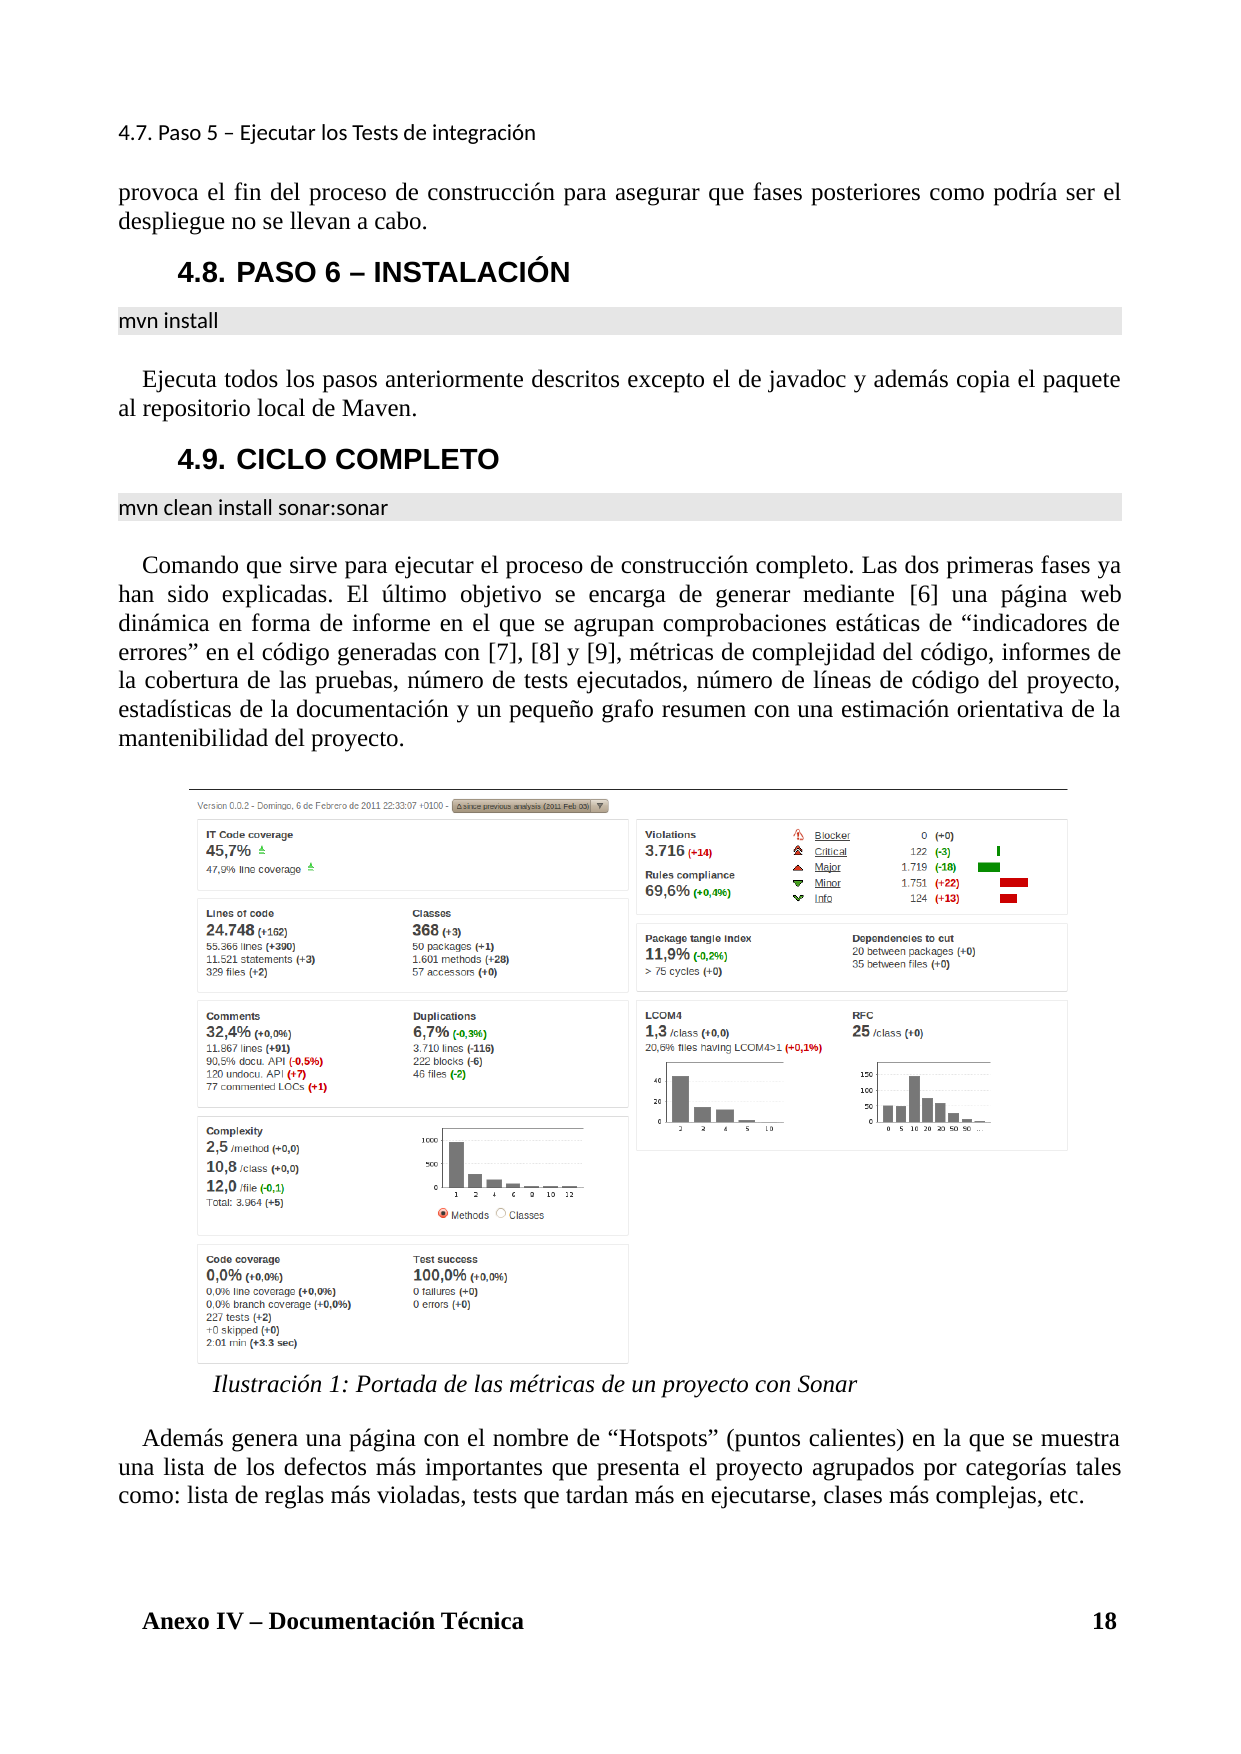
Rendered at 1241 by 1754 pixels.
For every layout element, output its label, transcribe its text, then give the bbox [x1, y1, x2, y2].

picture [189, 789, 1076, 1370]
subtitle PASO 6 – Instalación [177, 255, 1122, 289]
text Además genera una página con el nombre de “Hotspots” (puntos calientes) en la que se muestra una lista de los defectos más importantes que presenta el proyecto agrupados por categorías tales como: lista de reglas más violadas, tests que tardan más en ejecutarse, clases más complejas, etc. [118, 1423, 1122, 1509]
text Comando que sirve para ejecutar el proceso de construcción completo. Las dos primeras fases ya han sido explicadas. El último objetivo se encarga de generar mediante [6] una página web dinámica en forma de informe en el que se agrupan comprobaciones estáticas de “indicadores de errores” en el código generadas con [7], [8] y [9], métricas de complejidad del código, informes de la cobertura de las pruebas, número de tests ejecutados, número de líneas de código del proyecto, estadísticas de la documentación y un pequeño grafo resumen con una estimación orientativa de la mantenibilidad del proyecto. [118, 551, 1122, 752]
subtitle Ciclo completo [177, 442, 1122, 476]
text Ilustración 1: Portada de las métricas de un proyecto con Sonar [189, 1370, 1075, 1398]
text provoca el fin del proceso de construcción para asegurar que fases posteriores como podría ser el despliegue no se llevan a cabo. [118, 177, 1122, 234]
text mvn install [118, 307, 1122, 335]
text Ejecuta todos los pasos anteriormente descritos excepto el de javadoc y además copia el paquete al repositorio local de Maven. [118, 364, 1122, 421]
text mvn clean install sonar:sonar [118, 493, 1122, 521]
